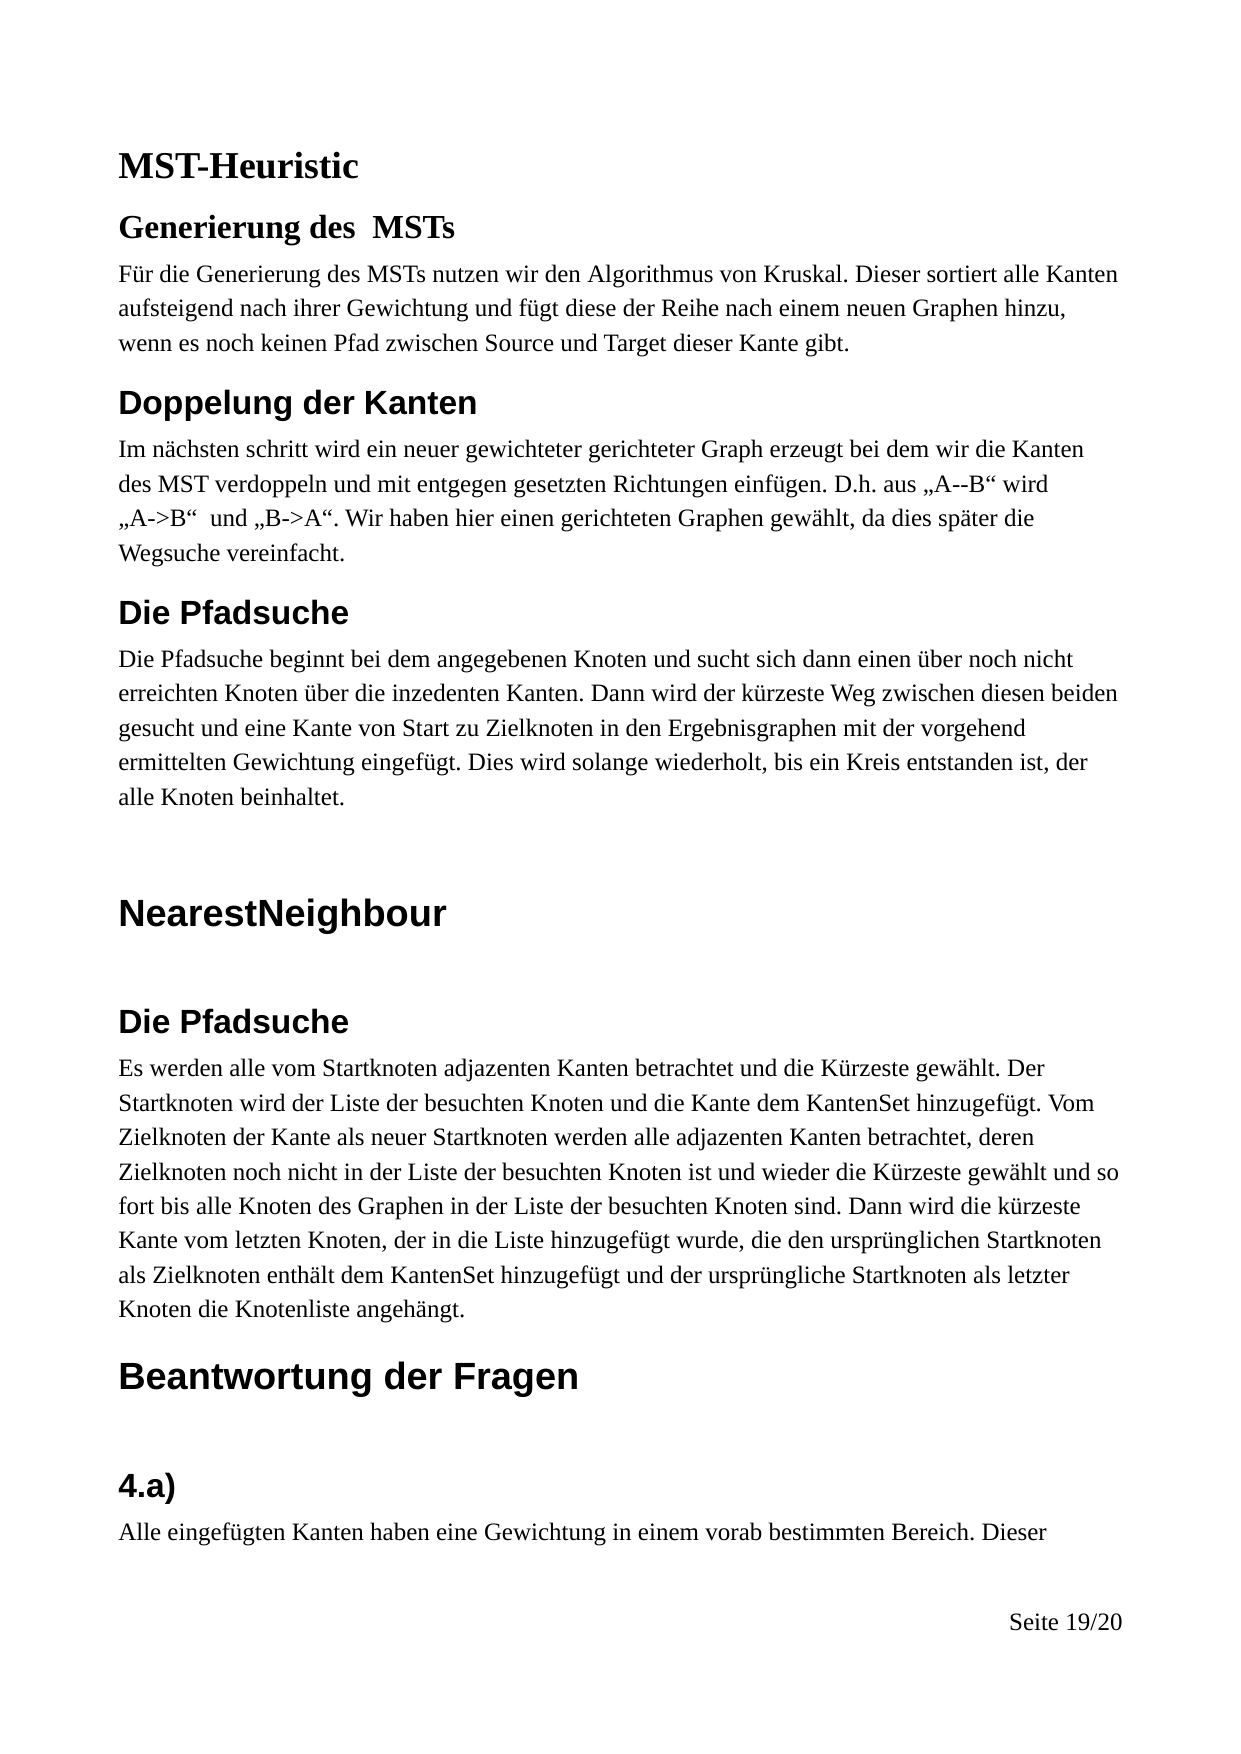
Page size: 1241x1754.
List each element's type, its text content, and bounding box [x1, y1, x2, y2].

subtitle 4.a) [118, 1465, 1122, 1504]
text Im nächsten schritt wird ein neuer gewichteter gerichteter Graph erzeugt bei dem wir die Kanten des MST verdoppeln und mit entgegen gesetzten Richtungen einfügen. D.h. aus „A--B“ wird „A->B“ und „B->A“. Wir haben hier einen gerichteten Graphen gewählt, da dies später die Wegsuche vereinfacht. [118, 434, 1122, 566]
subtitle Die Pfadsuche [118, 593, 1122, 632]
subtitle MST-Heuristic [118, 143, 1122, 187]
text Die Pfadsuche beginnt bei dem angegebenen Knoten und sucht sich dann einen über noch nicht erreichten Knoten über die inzedenten Kanten. Dann wird der kürzeste Weg zwischen diesen beiden gesucht und eine Kante von Start zu Zielknoten in den Ergebnisgraphen mit der vorgehend ermittelten Gewichtung eingefügt. Dies wird solange wiederholt, bis ein Kreis entstanden ist, der alle Knoten beinhaltet. [118, 644, 1122, 811]
subtitle Generierung des MSTs [118, 208, 1122, 246]
subtitle Beantwortung der Fragen [118, 1354, 1122, 1398]
subtitle NearestNeighbour [118, 891, 1122, 934]
text Alle eingefügten Kanten haben eine Gewichtung in einem vorab bestimmten Bereich. Dieser [118, 1517, 1122, 1545]
text Für die Generierung des MSTs nutzen wir den Algorithmus von Kruskal. Dieser sortiert alle Kanten aufsteigend nach ihrer Gewichtung und fügt diese der Reihe nach einem neuen Graphen hinzu, wenn es noch keinen Pfad zwischen Source und Target dieser Kante gibt. [118, 259, 1122, 356]
subtitle Doppelung der Kanten [118, 383, 1122, 422]
subtitle Die Pfadsuche [118, 1002, 1122, 1041]
text Es werden alle vom Startknoten adjazenten Kanten betrachtet und die Kürzeste gewählt. Der Startknoten wird der Liste der besuchten Knoten und die Kante dem KantenSet hinzugefügt. Vom Zielknoten der Kante als neuer Startknoten werden alle adjazenten Kanten betrachtet, deren Zielknoten noch nicht in der Liste der besuchten Knoten ist und wieder die Kürzeste gewählt und so fort bis alle Knoten des Graphen in der Liste der besuchten Knoten sind. Dann wird die kürzeste Kante vom letzten Knoten, der in die Liste hinzugefügt wurde, die den ursprünglichen Startknoten als Zielknoten enthält dem KantenSet hinzugefügt und der ursprüngliche Startknoten als letzter Knoten die Knotenliste angehängt. [118, 1053, 1122, 1323]
